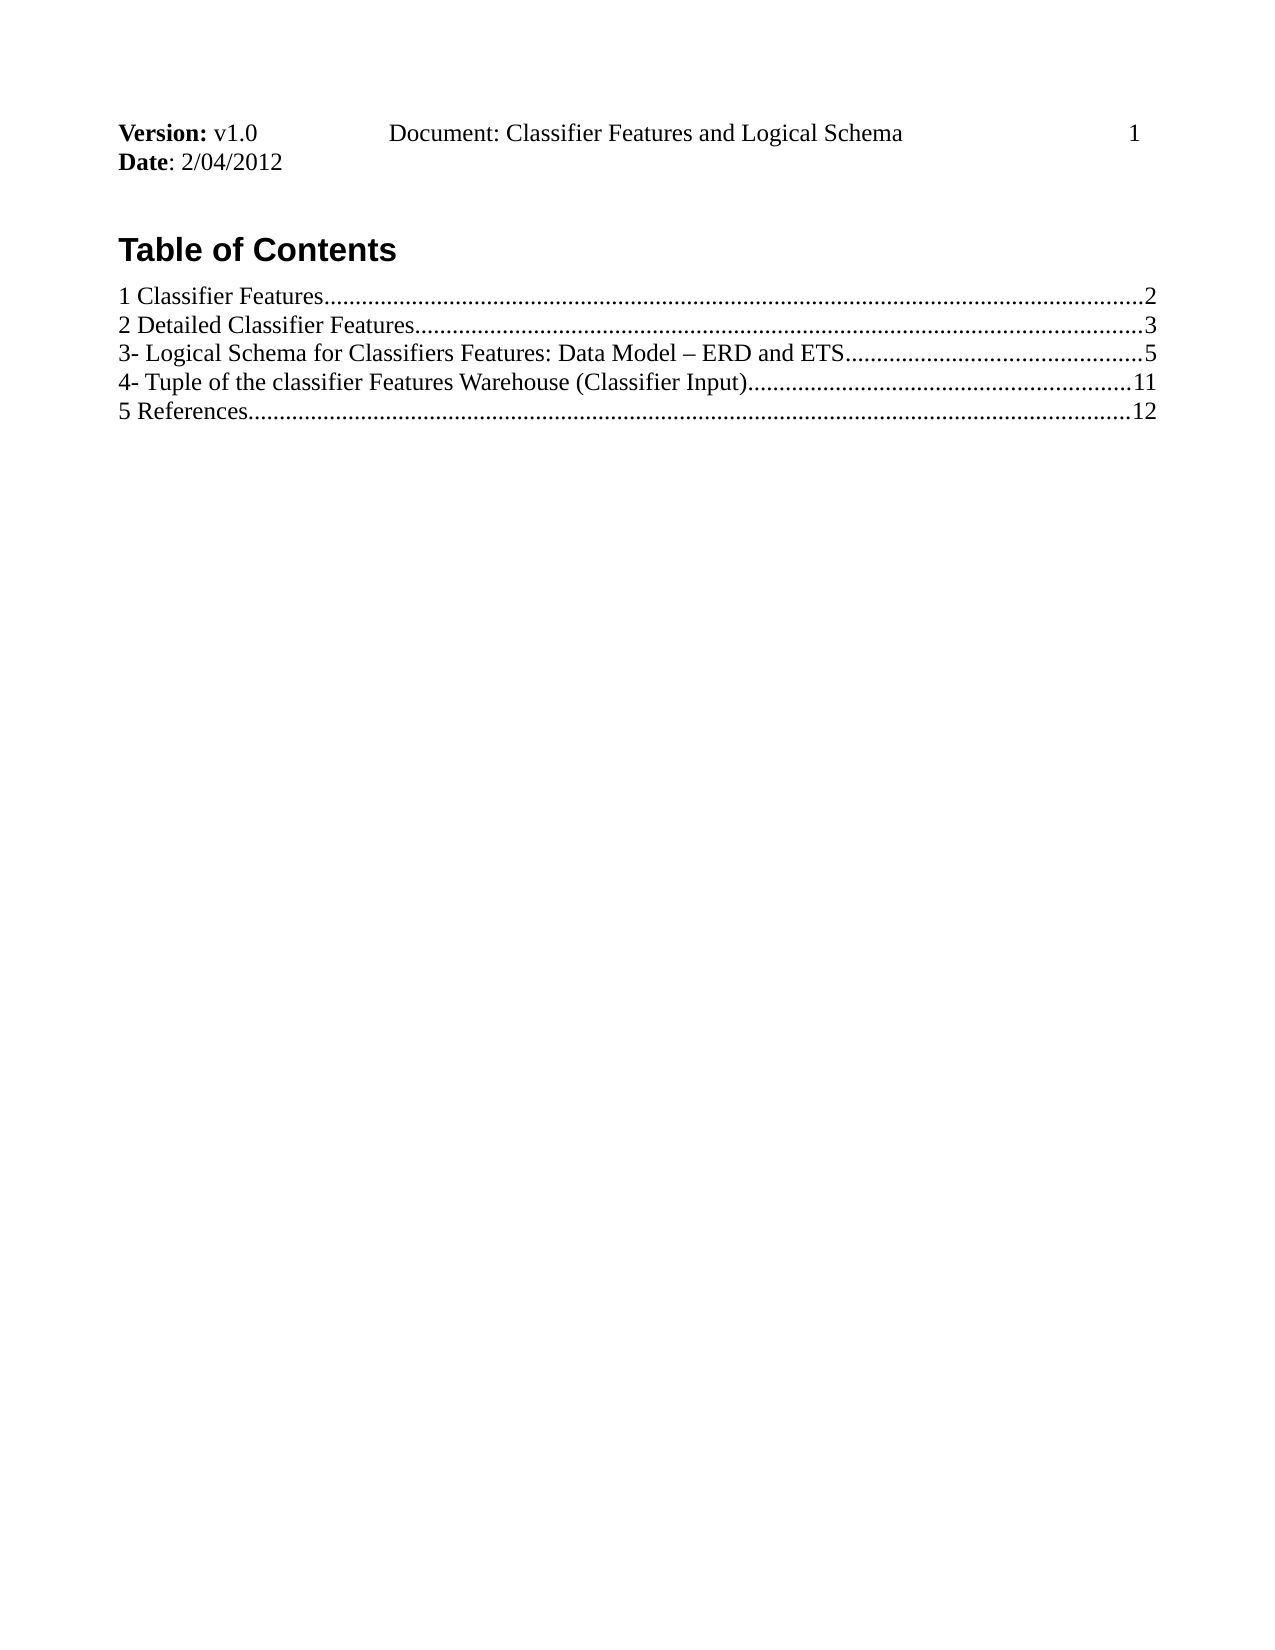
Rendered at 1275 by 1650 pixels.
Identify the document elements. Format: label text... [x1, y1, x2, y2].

text 4- Tuple of the classifier Features Warehouse (Classifier Input) 11 [118, 367, 1157, 396]
subtitle Table of Contents [118, 230, 1157, 268]
text 2 Detailed Classifier Features 3 [118, 310, 1157, 338]
text 3- Logical Schema for Classifiers Features: Data Model – ERD and ETS 5 [118, 338, 1157, 367]
text 5 References 12 [118, 396, 1157, 425]
text 1 Classifier Features 2 [118, 281, 1157, 310]
